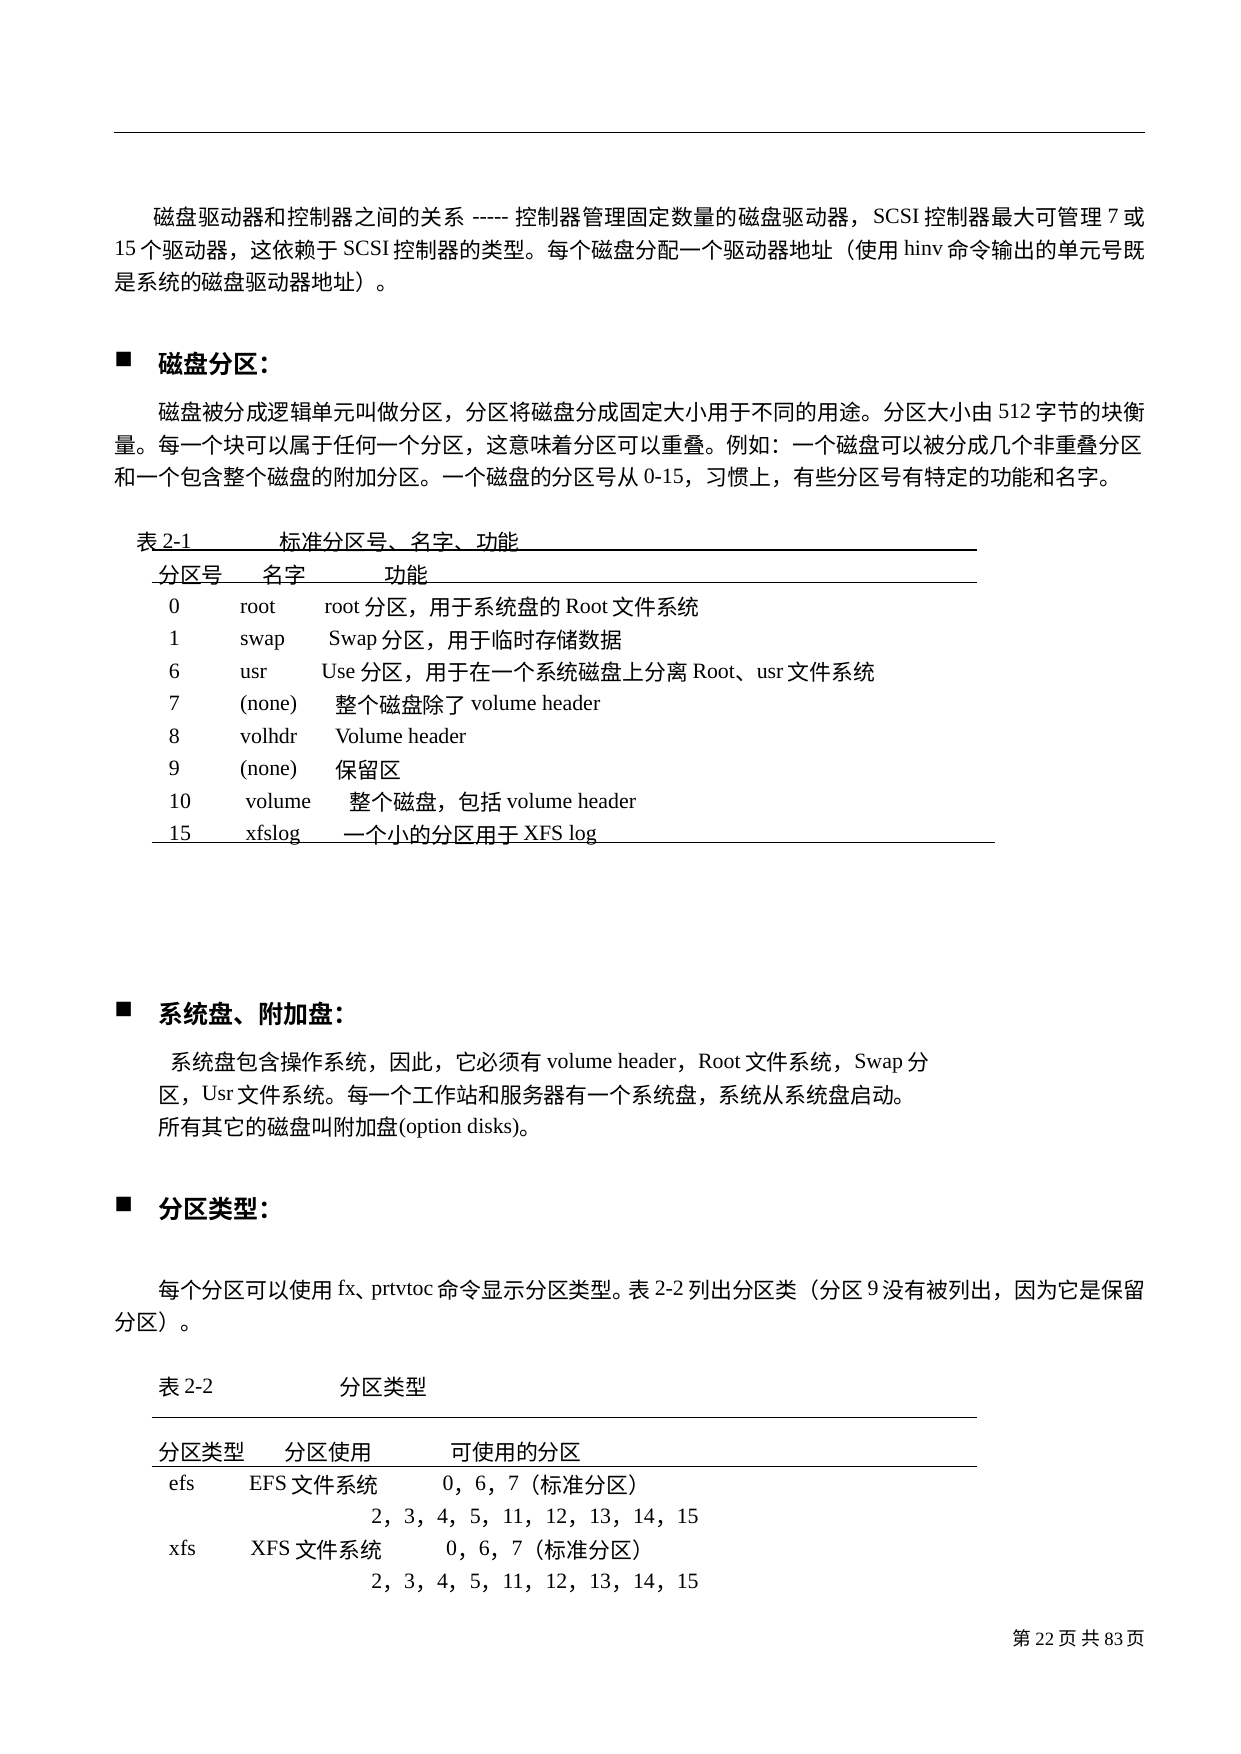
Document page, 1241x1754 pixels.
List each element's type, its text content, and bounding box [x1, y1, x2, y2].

text 15 xfslog 一个小的分区用于XFS log [114, 812, 1145, 844]
text 8 volhdr Volume header [114, 714, 1145, 747]
text 表2-1 标准分区号、名字、功能 [114, 519, 1145, 552]
text 9 (none) 保留区 [114, 747, 1145, 779]
list 分区类型： [114, 1169, 1145, 1234]
text 表2-2 分区类型 [114, 1364, 1145, 1397]
text 所有其它的磁盘叫附加盘(option disks)。 [114, 1104, 1145, 1137]
text 系统盘包含操作系统，因此，它必须有volume header，Root文件系统，Swap分 [114, 1039, 1145, 1072]
text efs EFS文件系统 0，6，7（标准分区） [114, 1462, 1145, 1494]
text xfs XFS文件系统 0，6，7（标准分区） [114, 1527, 1145, 1559]
list 磁盘分区： [114, 324, 1145, 389]
text 0 root root分区，用于系统盘的Root文件系统 [114, 584, 1145, 617]
text 7 (none) 整个磁盘除了volume header [114, 682, 1145, 714]
text 分区类型 分区使用 可使用的分区 [114, 1429, 1145, 1462]
text 每个分区可以使用fx、prtvtoc命令显示分区类型。表2-2列出分区类（分区9没有被列出，因为它是保留分区）。 [114, 1267, 1145, 1332]
text 2，3，4，5，11，12，13，14，15 [114, 1494, 1145, 1527]
text 磁盘被分成逻辑单元叫做分区，分区将磁盘分成固定大小用于不同的用途。分区大小由512字节的块衡量。每一个块可以属于任何一个分区，这意味着分区可以重叠。例如：一个磁盘可以被分成几个非重叠分区和一个包含整个磁盘的附加分区。一个磁盘的分区号从0-15，习惯上，有些分区号有特定的功能和名字。 [114, 389, 1145, 487]
text 1 swap Swap分区，用于临时存储数据 [114, 617, 1145, 649]
text 2，3，4，5，11，12，13，14，15 [114, 1559, 1145, 1592]
text 区，Usr文件系统。每一个工作站和服务器有一个系统盘，系统从系统盘启动。 [114, 1072, 1145, 1104]
list 系统盘、附加盘： [114, 974, 1145, 1039]
text 6 usr Use分区，用于在一个系统磁盘上分离Root、usr文件系统 [114, 649, 1145, 682]
text 磁盘驱动器和控制器之间的关系 ----- 控制器管理固定数量的磁盘驱动器，SCSI控制器最大可管理7或15个驱动器，这依赖于SCSI控制器的类型。每个磁盘分配一个驱动器地址（使用hinv命令输出的单元号既是系统的磁盘驱动器地址）。 [114, 194, 1145, 292]
text 10 volume 整个磁盘，包括volume header [114, 779, 1145, 812]
text 分区号 名字 功能 [114, 552, 1145, 584]
